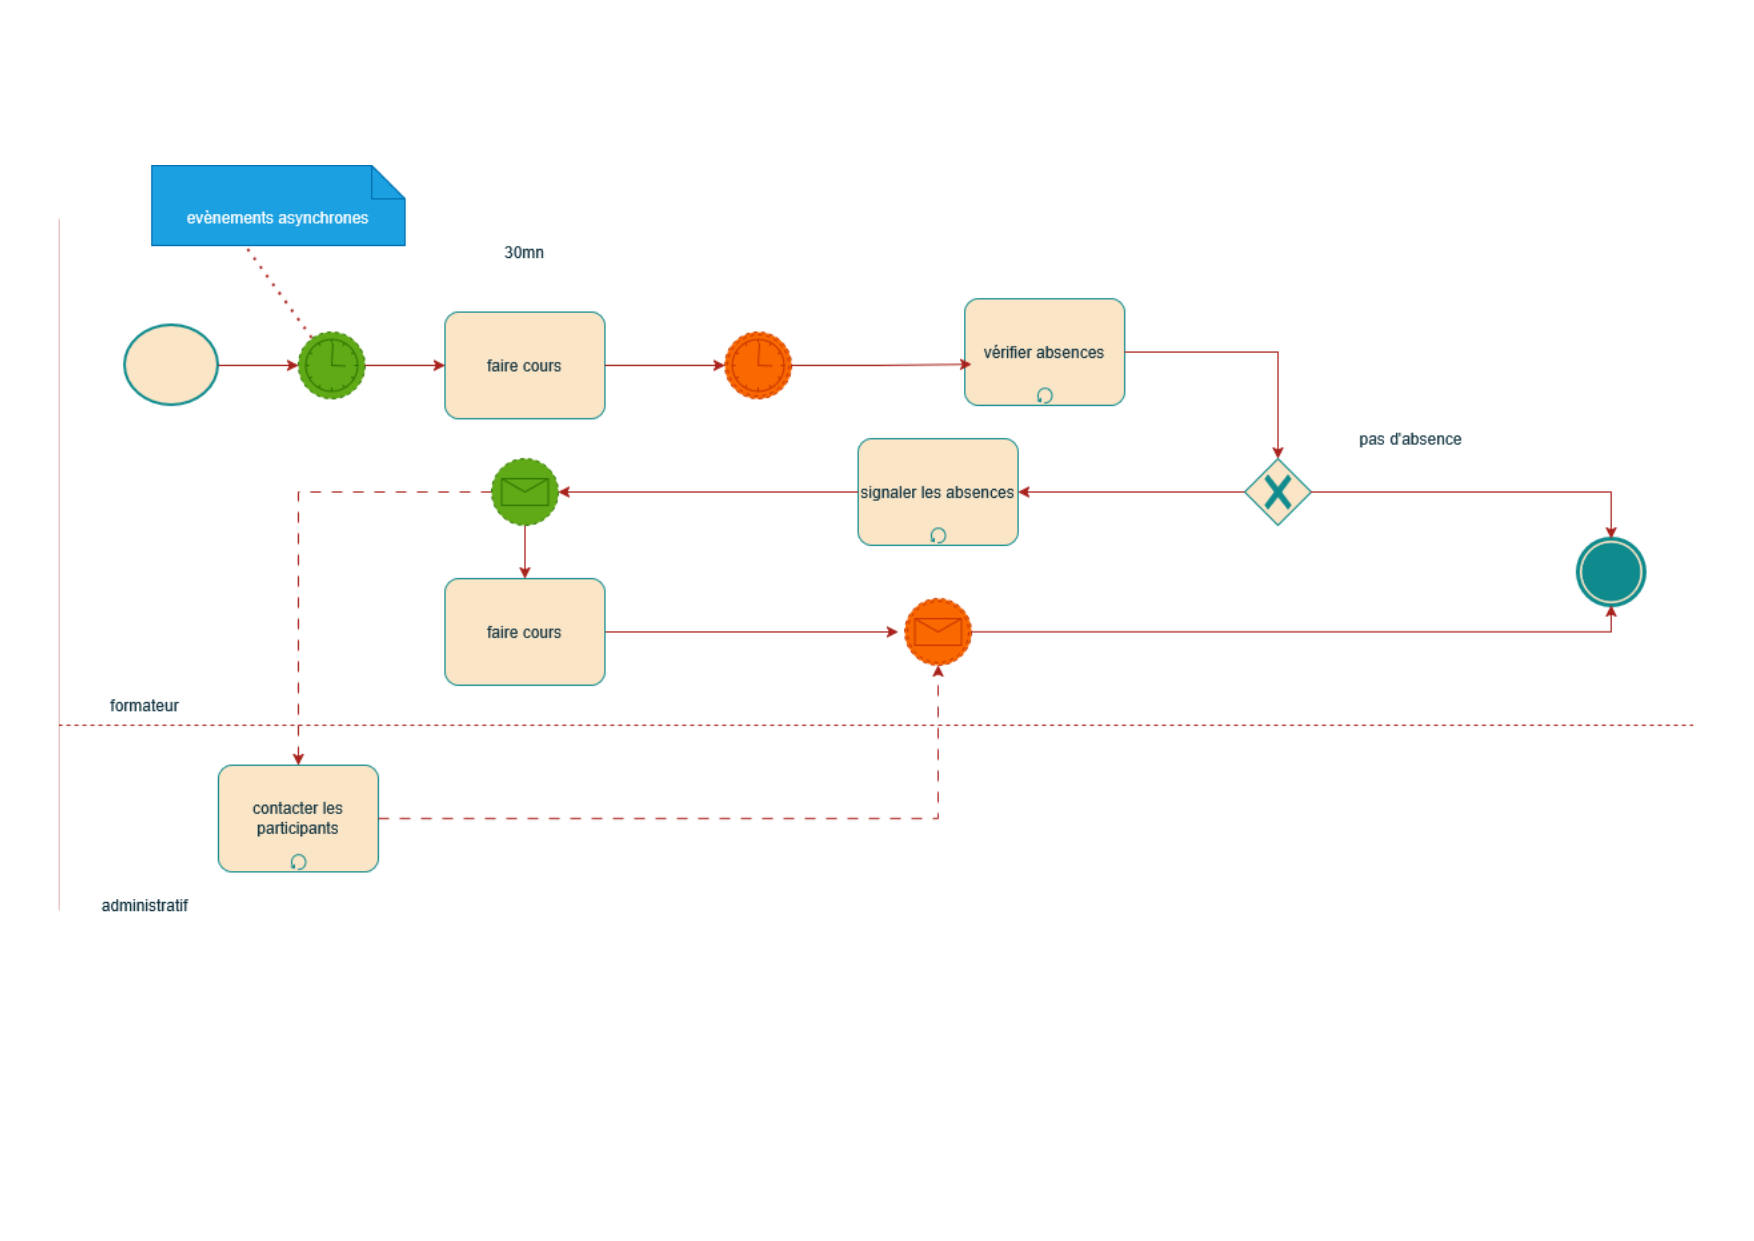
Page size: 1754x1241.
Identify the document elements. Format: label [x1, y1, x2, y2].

picture [58, 165, 1695, 926]
